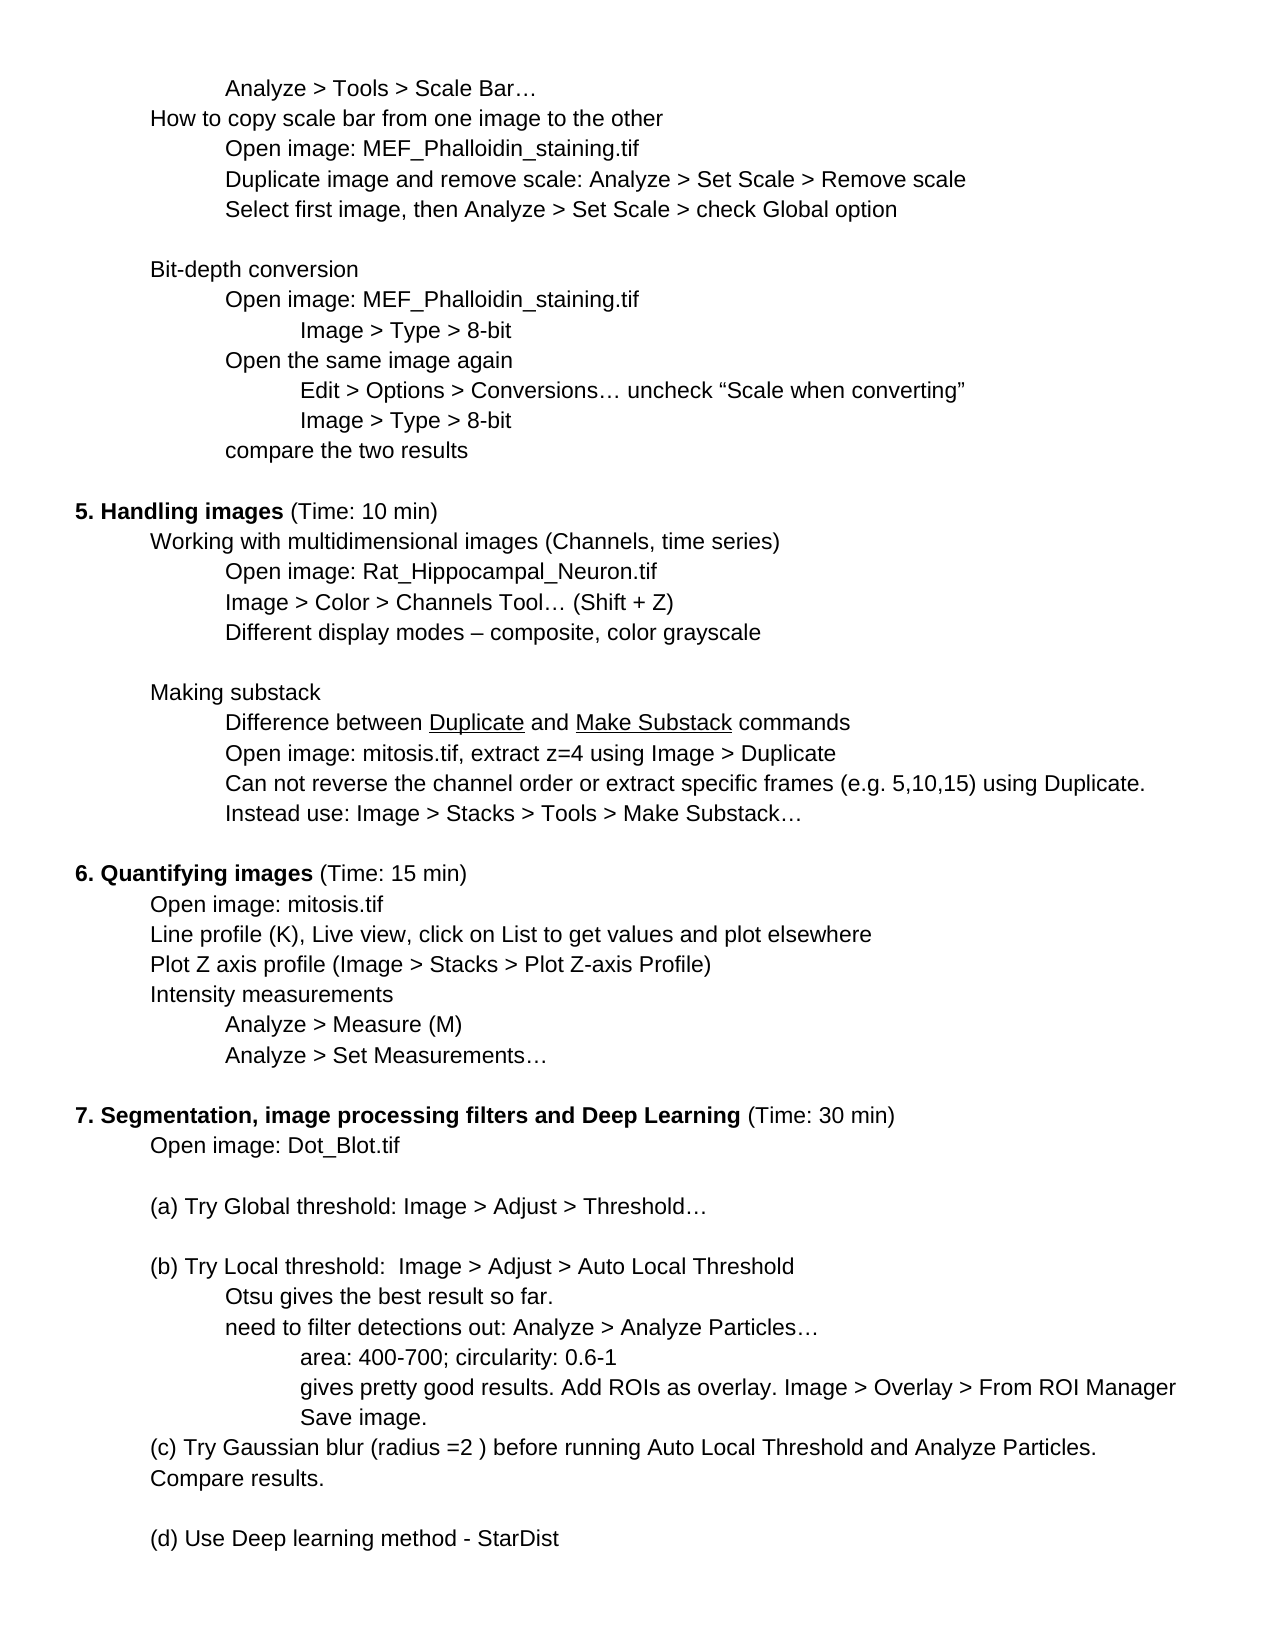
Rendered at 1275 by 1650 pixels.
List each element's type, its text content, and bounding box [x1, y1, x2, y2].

text Plot Z axis profile (Image > Stacks > Plot Z-axis Profile) [75, 951, 1200, 977]
text (d) Use Deep learning method - StarDist [75, 1525, 1200, 1551]
text 7. Segmentation, image processing filters and Deep Learning (Time: 30 min) [75, 1102, 1200, 1128]
text Duplicate image and remove scale: Analyze > Set Scale > Remove scale [150, 166, 1200, 192]
text Open image: mitosis.tif [75, 891, 1200, 917]
text Open image: Dot_Blot.tif [75, 1132, 1200, 1159]
text Open image: MEF_Phalloidin_staining.tif [150, 286, 1200, 313]
text Otsu gives the best result so far. [75, 1283, 1200, 1310]
text Working with multidimensional images (Channels, time series) [150, 528, 1200, 554]
text area: 400-700; circularity: 0.6-1 [75, 1344, 1200, 1370]
text Analyze > Tools > Scale Bar… [150, 75, 1200, 101]
text 5. Handling images (Time: 10 min) [75, 498, 1200, 524]
text need to filter detections out: Analyze > Analyze Particles… [75, 1313, 1200, 1340]
text (b) Try Local threshold: Image > Adjust > Auto Local Threshold [75, 1253, 1200, 1279]
text How to copy scale bar from one image to the other [150, 105, 1200, 132]
text Intensity measurements [75, 981, 1200, 1008]
text compare the two results [150, 437, 1200, 464]
text Select first image, then Analyze > Set Scale > check Global option [150, 196, 1200, 222]
text (a) Try Global threshold: Image > Adjust > Threshold… [75, 1193, 1200, 1219]
text Open image: Rat_Hippocampal_Neuron.tif [225, 558, 1200, 585]
text Image > Type > 8-bit [225, 317, 1200, 343]
text Compare results. [75, 1464, 1200, 1491]
text Open image: MEF_Phalloidin_staining.tif [150, 135, 1200, 162]
text Different display modes – composite, color grayscale [225, 619, 1200, 645]
text Open image: mitosis.tif, extract z=4 using Image > Duplicate [225, 739, 1200, 766]
text Save image. [225, 1404, 1200, 1431]
text Can not reverse the channel order or extract specific frames (e.g. 5,10,15) using Duplicate. Instead use: Image > Stacks > Tools > Make Substack… [225, 770, 1200, 826]
text Open the same image again [150, 347, 1200, 373]
text Analyze > Set Measurements… [75, 1042, 1200, 1068]
text Difference between Duplicate and Make Substack commands [75, 709, 1200, 736]
text Edit > Options > Conversions… uncheck “Scale when converting” [150, 377, 1200, 403]
text Bit-depth conversion [150, 256, 1200, 283]
text Analyze > Measure (M) [75, 1011, 1200, 1038]
text gives pretty good results. Add ROIs as overlay. Image > Overlay > From ROI Manager [75, 1374, 1200, 1400]
text Making substack [75, 679, 1200, 706]
text Image > Color > Channels Tool… (Shift + Z) [225, 588, 1200, 615]
text 6. Quantifying images (Time: 15 min) [75, 860, 1200, 887]
text (c) Try Gaussian blur (radius =2 ) before running Auto Local Threshold and Analyze Particles. [75, 1434, 1200, 1461]
text Image > Type > 8-bit [150, 407, 1200, 434]
text Line profile (K), Live view, click on List to get values and plot elsewhere [75, 921, 1200, 947]
